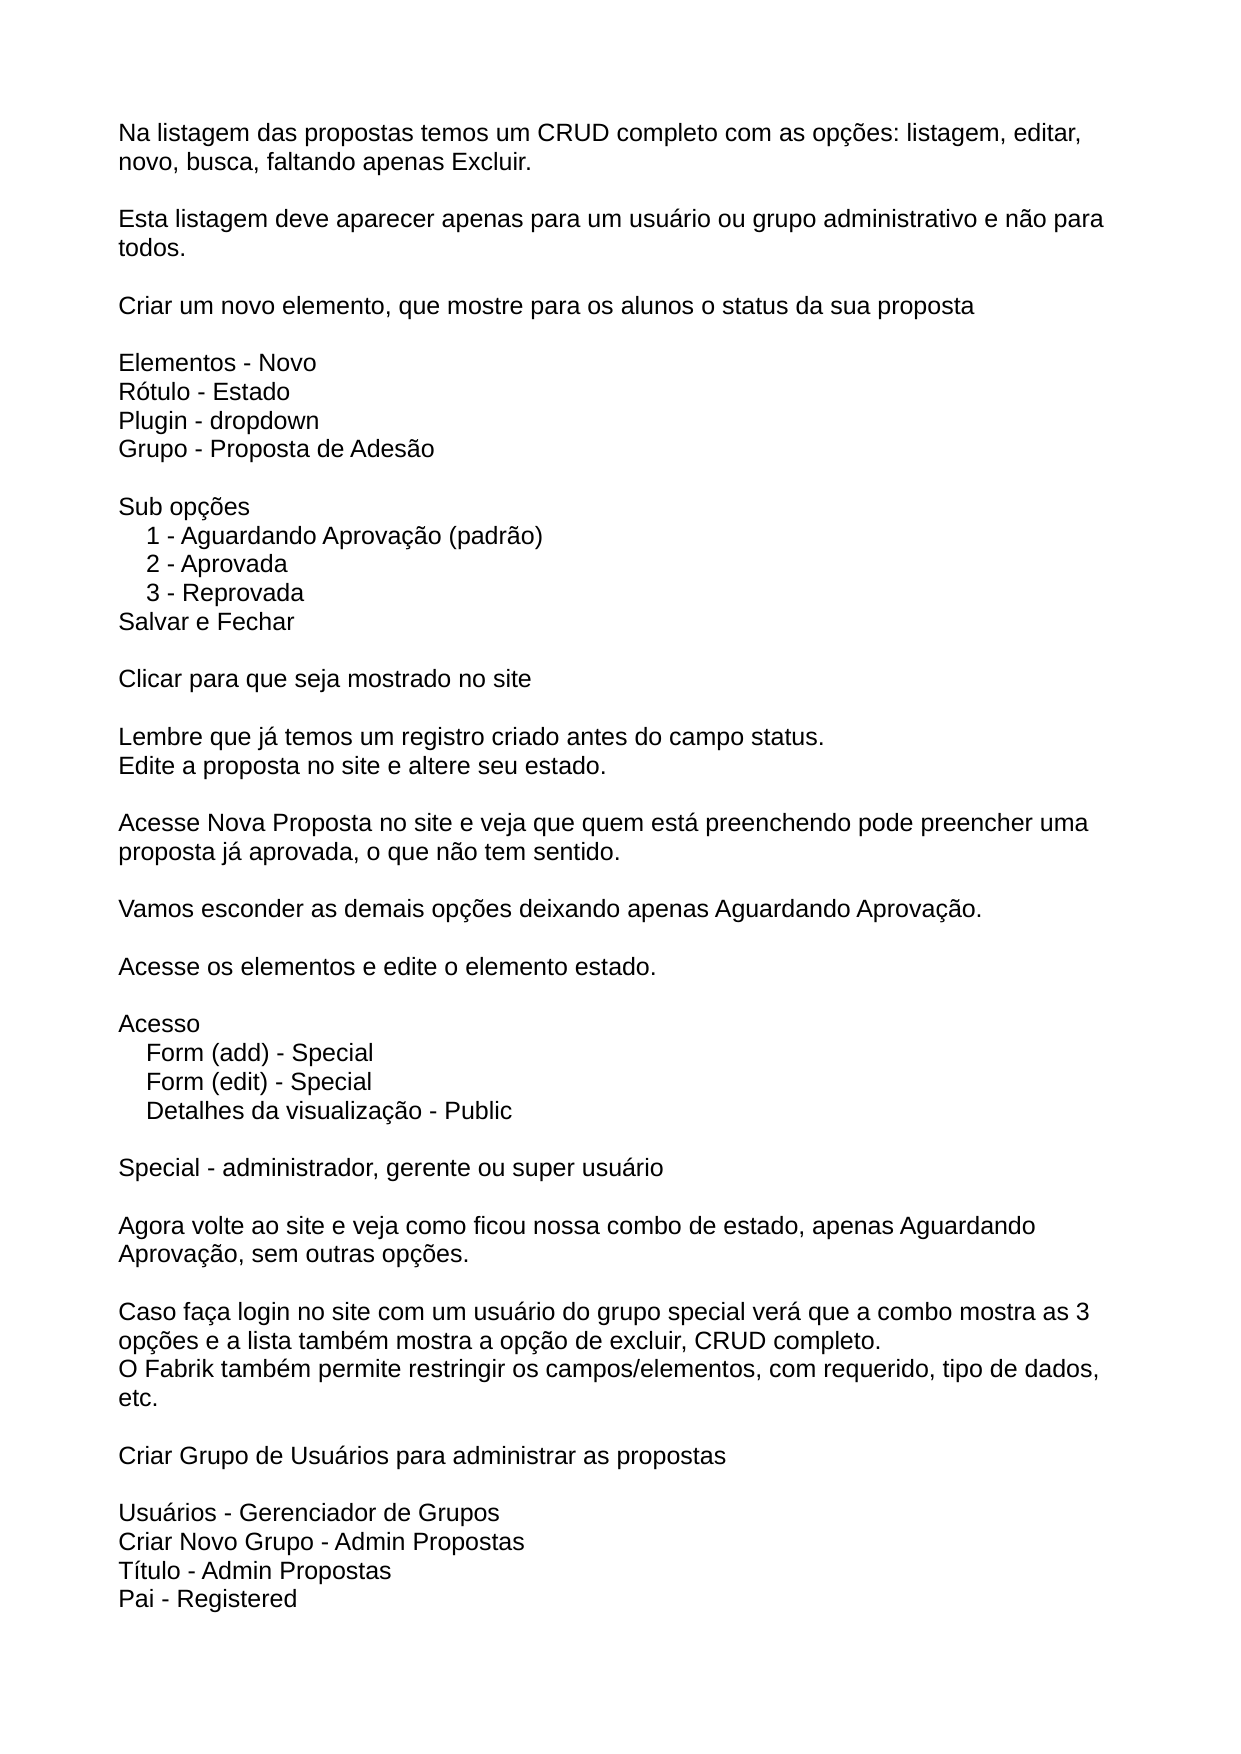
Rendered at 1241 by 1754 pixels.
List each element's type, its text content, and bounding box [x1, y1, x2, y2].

text Agora volte ao site e veja como ficou nossa combo de estado, apenas Aguardando Aprovação, sem outras opções. [118, 1211, 1122, 1268]
text Salvar e Fechar [118, 607, 1122, 636]
text Caso faça login no site com um usuário do grupo special verá que a combo mostra as 3 opções e a lista também mostra a opção de excluir, CRUD completo. [118, 1297, 1122, 1354]
text Criar um novo elemento, que mostre para os alunos o status da sua proposta [118, 291, 1122, 319]
text Lembre que já temos um registro criado antes do campo status. [118, 722, 1122, 751]
text Sub opções [118, 492, 1122, 521]
text Acesse Nova Proposta no site e veja que quem está preenchendo pode preencher uma proposta já aprovada, o que não tem sentido. [118, 808, 1122, 866]
text Grupo - Proposta de Adesão [118, 434, 1122, 463]
text Usuários - Gerenciador de Grupos [118, 1498, 1122, 1527]
text Na listagem das propostas temos um CRUD completo com as opções: listagem, editar, novo, busca, faltando apenas Excluir. [118, 118, 1122, 176]
text 3 - Reprovada [118, 578, 1122, 607]
text Rótulo - Estado [118, 377, 1122, 406]
text Special - administrador, gerente ou super usuário [118, 1153, 1122, 1182]
text Edite a proposta no site e altere seu estado. [118, 751, 1122, 779]
text Acesse os elementos e edite o elemento estado. [118, 952, 1122, 981]
text Esta listagem deve aparecer apenas para um usuário ou grupo administrativo e não para todos. [118, 204, 1122, 262]
text Plugin - dropdown [118, 406, 1122, 434]
text Vamos esconder as demais opções deixando apenas Aguardando Aprovação. [118, 894, 1122, 923]
text Elementos - Novo [118, 348, 1122, 377]
text Acesso [118, 1009, 1122, 1038]
text Clicar para que seja mostrado no site [118, 664, 1122, 693]
text 1 - Aguardando Aprovação (padrão) [118, 521, 1122, 549]
text O Fabrik também permite restringir os campos/elementos, com requerido, tipo de dados, etc. [118, 1354, 1122, 1412]
text Form (edit) - Special [118, 1067, 1122, 1096]
text Form (add) - Special [118, 1038, 1122, 1067]
text Detalhes da visualização - Public [118, 1096, 1122, 1124]
text Título - Admin Propostas [118, 1556, 1122, 1584]
text Pai - Registered [118, 1584, 1122, 1613]
text Criar Grupo de Usuários para administrar as propostas [118, 1441, 1122, 1469]
text 2 - Aprovada [118, 549, 1122, 578]
text Criar Novo Grupo - Admin Propostas [118, 1527, 1122, 1556]
